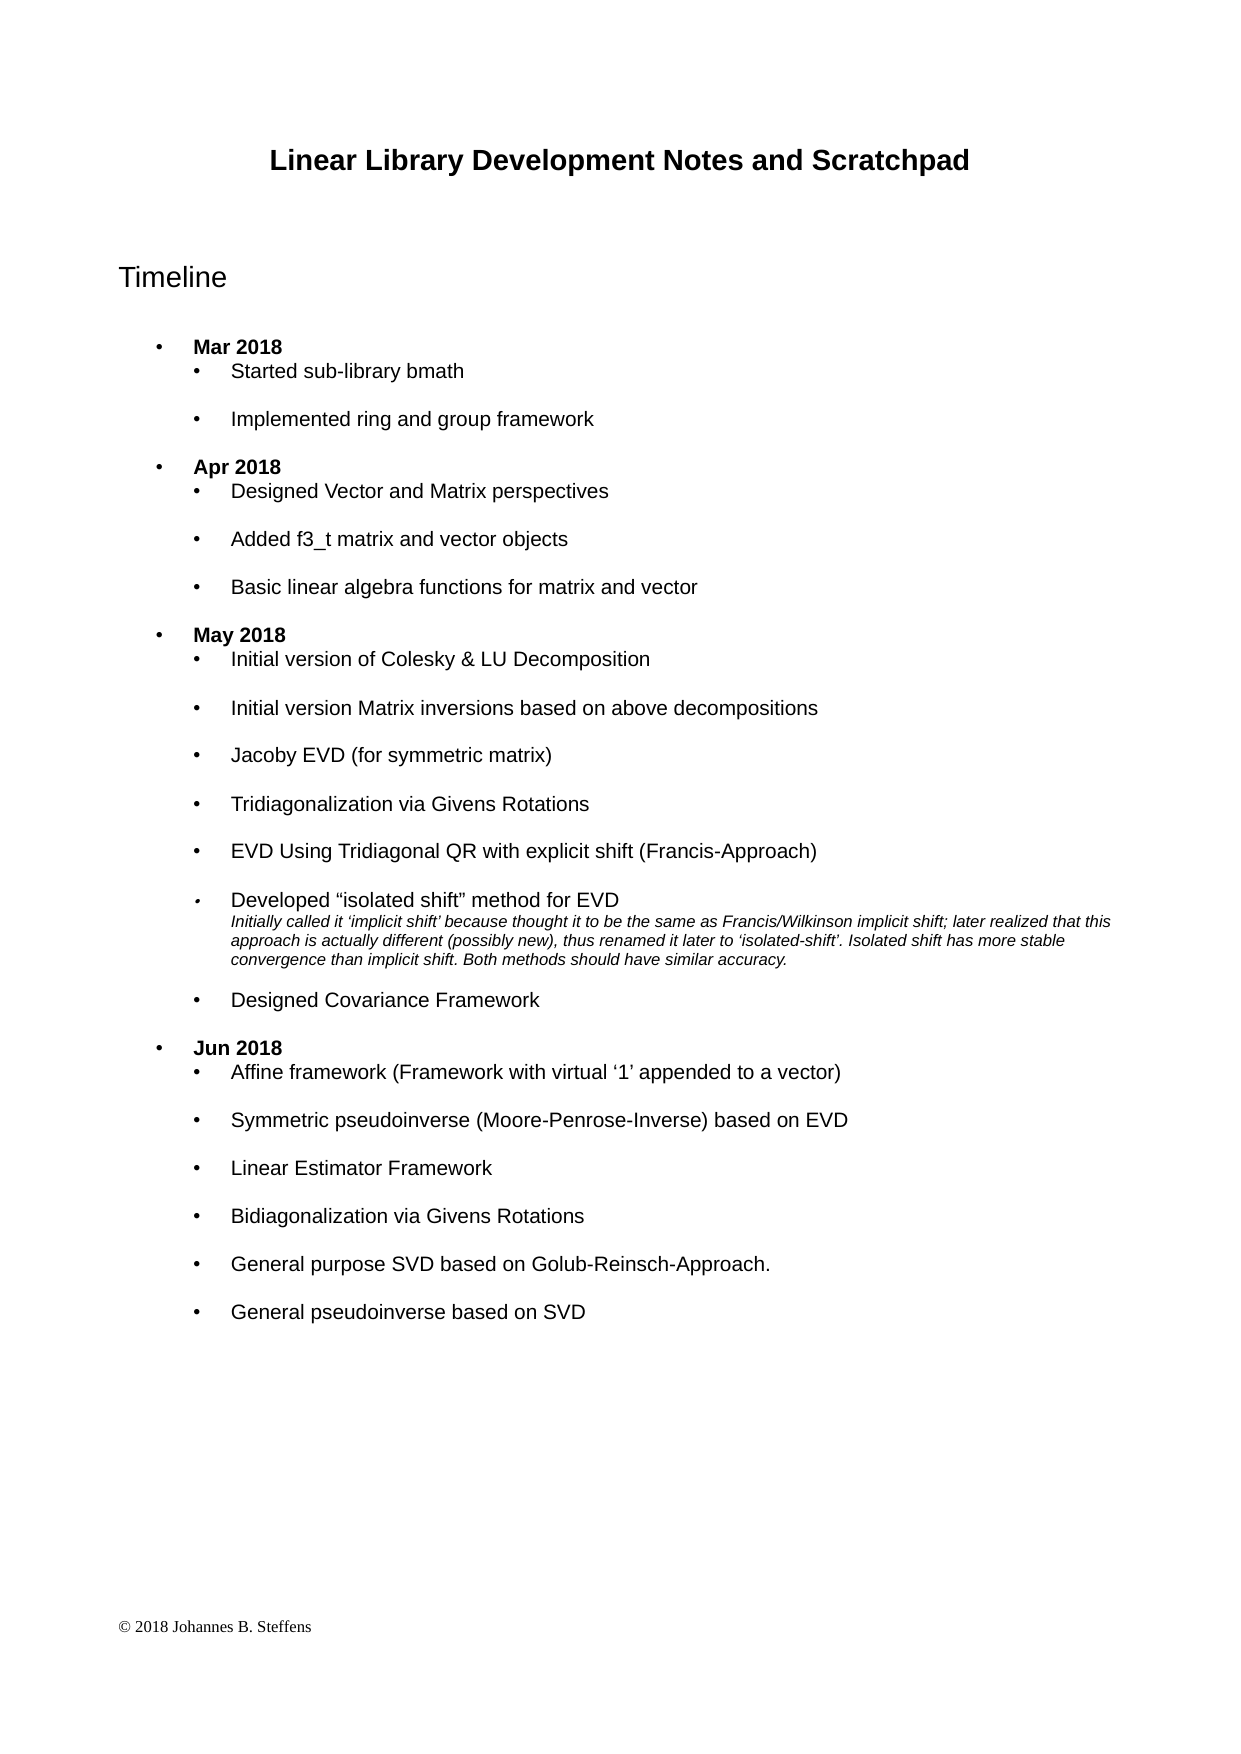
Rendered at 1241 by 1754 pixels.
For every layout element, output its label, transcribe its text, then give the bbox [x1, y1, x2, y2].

subtitle Timeline [118, 260, 1122, 294]
list EVD Using Tridiagonal QR with explicit shift (Francis-Approach) [193, 839, 1122, 863]
list Mar 2018 [156, 335, 1122, 359]
list Implemented ring and group framework [193, 407, 1122, 455]
list Initial version Matrix inversions based on above decompositions [193, 695, 1122, 719]
list Started sub-library bmath [193, 359, 1122, 383]
list Jun 2018 [156, 1036, 1122, 1060]
list Basic linear algebra functions for matrix and vector [193, 575, 1122, 623]
list Affine framework (Framework with virtual ‘1’ appended to a vector) [193, 1060, 1122, 1084]
list Linear Estimator Framework [193, 1156, 1122, 1180]
list Designed Covariance Framework [193, 988, 1122, 1036]
list Symmetric pseudoinverse (Moore-Penrose-Inverse) based on EVD [193, 1108, 1122, 1132]
list Tridiagonalization via Givens Rotations [193, 791, 1122, 815]
list General purpose SVD based on Golub-Reinsch-Approach. [193, 1252, 1122, 1276]
list General pseudoinverse based on SVD [193, 1300, 1122, 1348]
list Apr 2018 [156, 455, 1122, 479]
list Initial version of Colesky & LU Decomposition [193, 647, 1122, 671]
title Linear Library Development Notes and Scratchpad [118, 143, 1122, 177]
list Jacoby EVD (for symmetric matrix) [193, 743, 1122, 767]
list Bidiagonalization via Givens Rotations [193, 1204, 1122, 1228]
list Added f3_t matrix and vector objects [193, 527, 1122, 551]
list May 2018 [156, 623, 1122, 647]
list Developed “isolated shift” method for EVD Initially called it ‘implicit shift’ because thought it to be the same as Francis/Wilkinson implicit shift; later realized that this approach is actually different (possibly new), thus renamed it later to ‘isolated-shift’. Isolated shift has more stable convergence than implicit shift. Both methods should have similar accuracy. [193, 887, 1122, 969]
list Designed Vector and Matrix perspectives [193, 479, 1122, 503]
